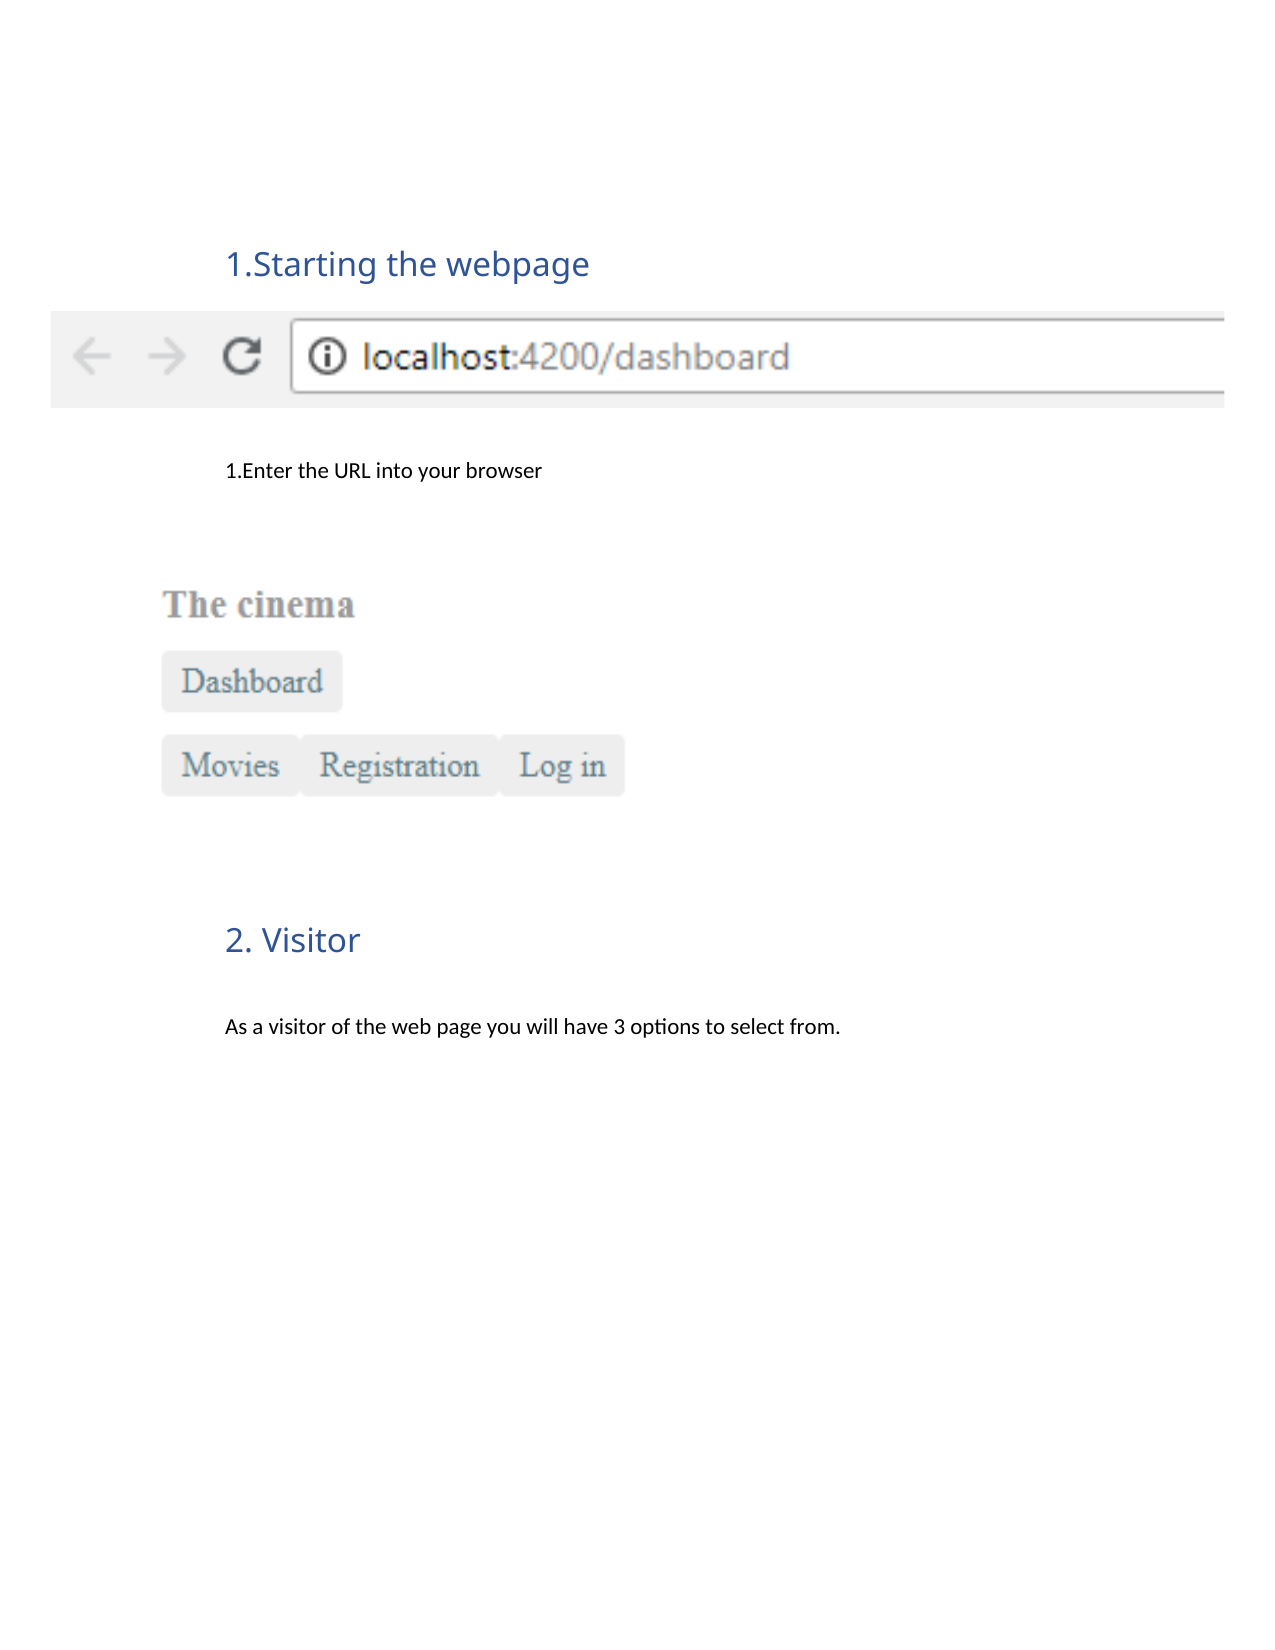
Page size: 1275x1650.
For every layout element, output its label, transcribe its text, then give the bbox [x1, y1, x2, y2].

subtitle 2. Visitor [150, 528, 1125, 963]
text As a visitor of the web page you will have 3 options to select from. [150, 1012, 1125, 1040]
text 1.Enter the URL into your browser [150, 456, 1125, 484]
subtitle 1.Starting the webpage [150, 241, 1125, 286]
